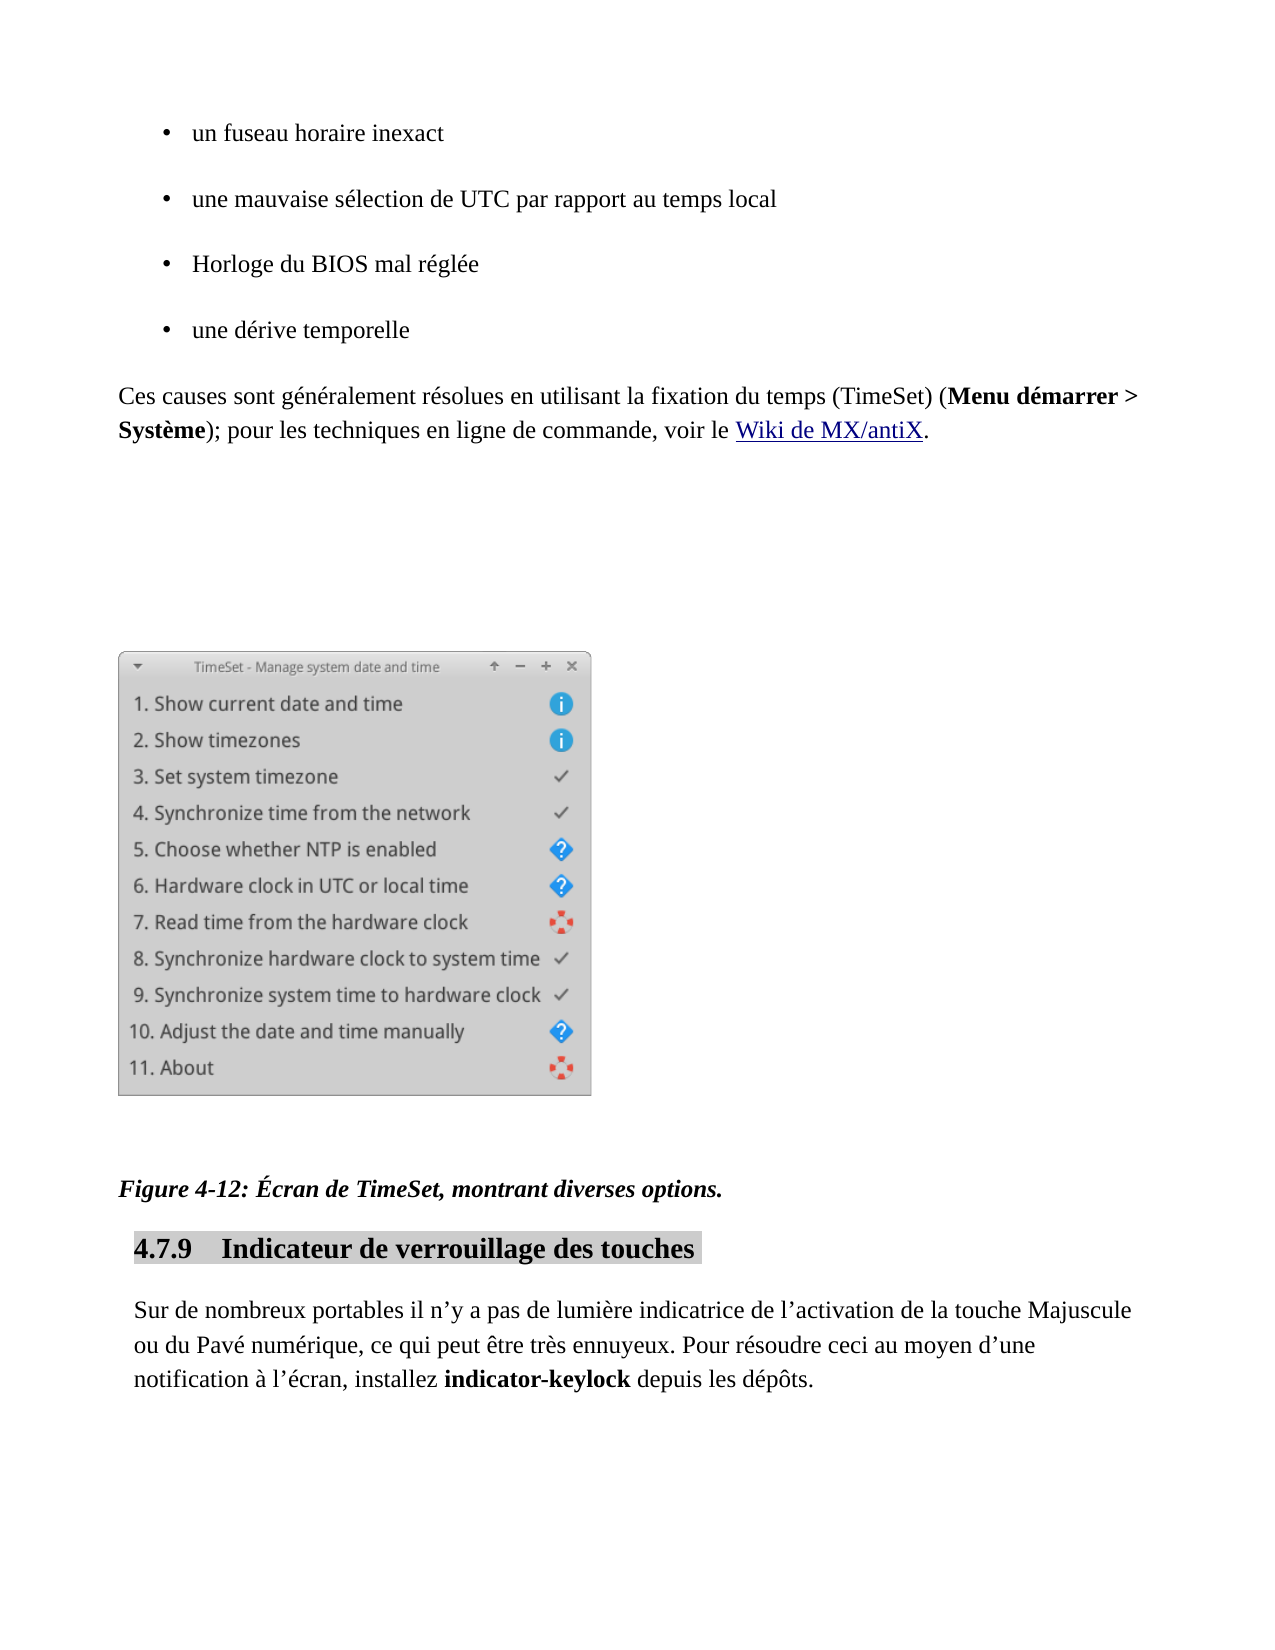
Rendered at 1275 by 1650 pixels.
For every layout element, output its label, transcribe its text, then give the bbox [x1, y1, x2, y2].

list une dérive temporelle [162, 315, 1157, 344]
list une mauvaise sélection de UTC par rapport au temps local [162, 184, 1157, 213]
list Horloge du BIOS mal réglée [162, 249, 1157, 278]
list un fuseau horaire inexact [162, 118, 1157, 147]
subtitle 4.7.9 Indicateur de verrouillage des touches [702, 1231, 1141, 1264]
picture [118, 651, 592, 1096]
text Figure 4-12: Écran de TimeSet, montrant diverses options. [118, 1174, 1157, 1203]
text Ces causes sont généralement résolues en utilisant la fixation du temps (TimeSet) (Menu démarrer > Système); pour les techniques en ligne de commande, voir le Wiki de MX/antiX. [118, 381, 1157, 444]
text Sur de nombreux portables il n’y a pas de lumière indicatrice de l’activation de la touche Majuscule ou du Pavé numérique, ce qui peut être très ennuyeux. Pour résoudre ceci au moyen d’une notification à l’écran, installez indicator-keylock depuis les dépôts. [134, 1296, 1141, 1393]
